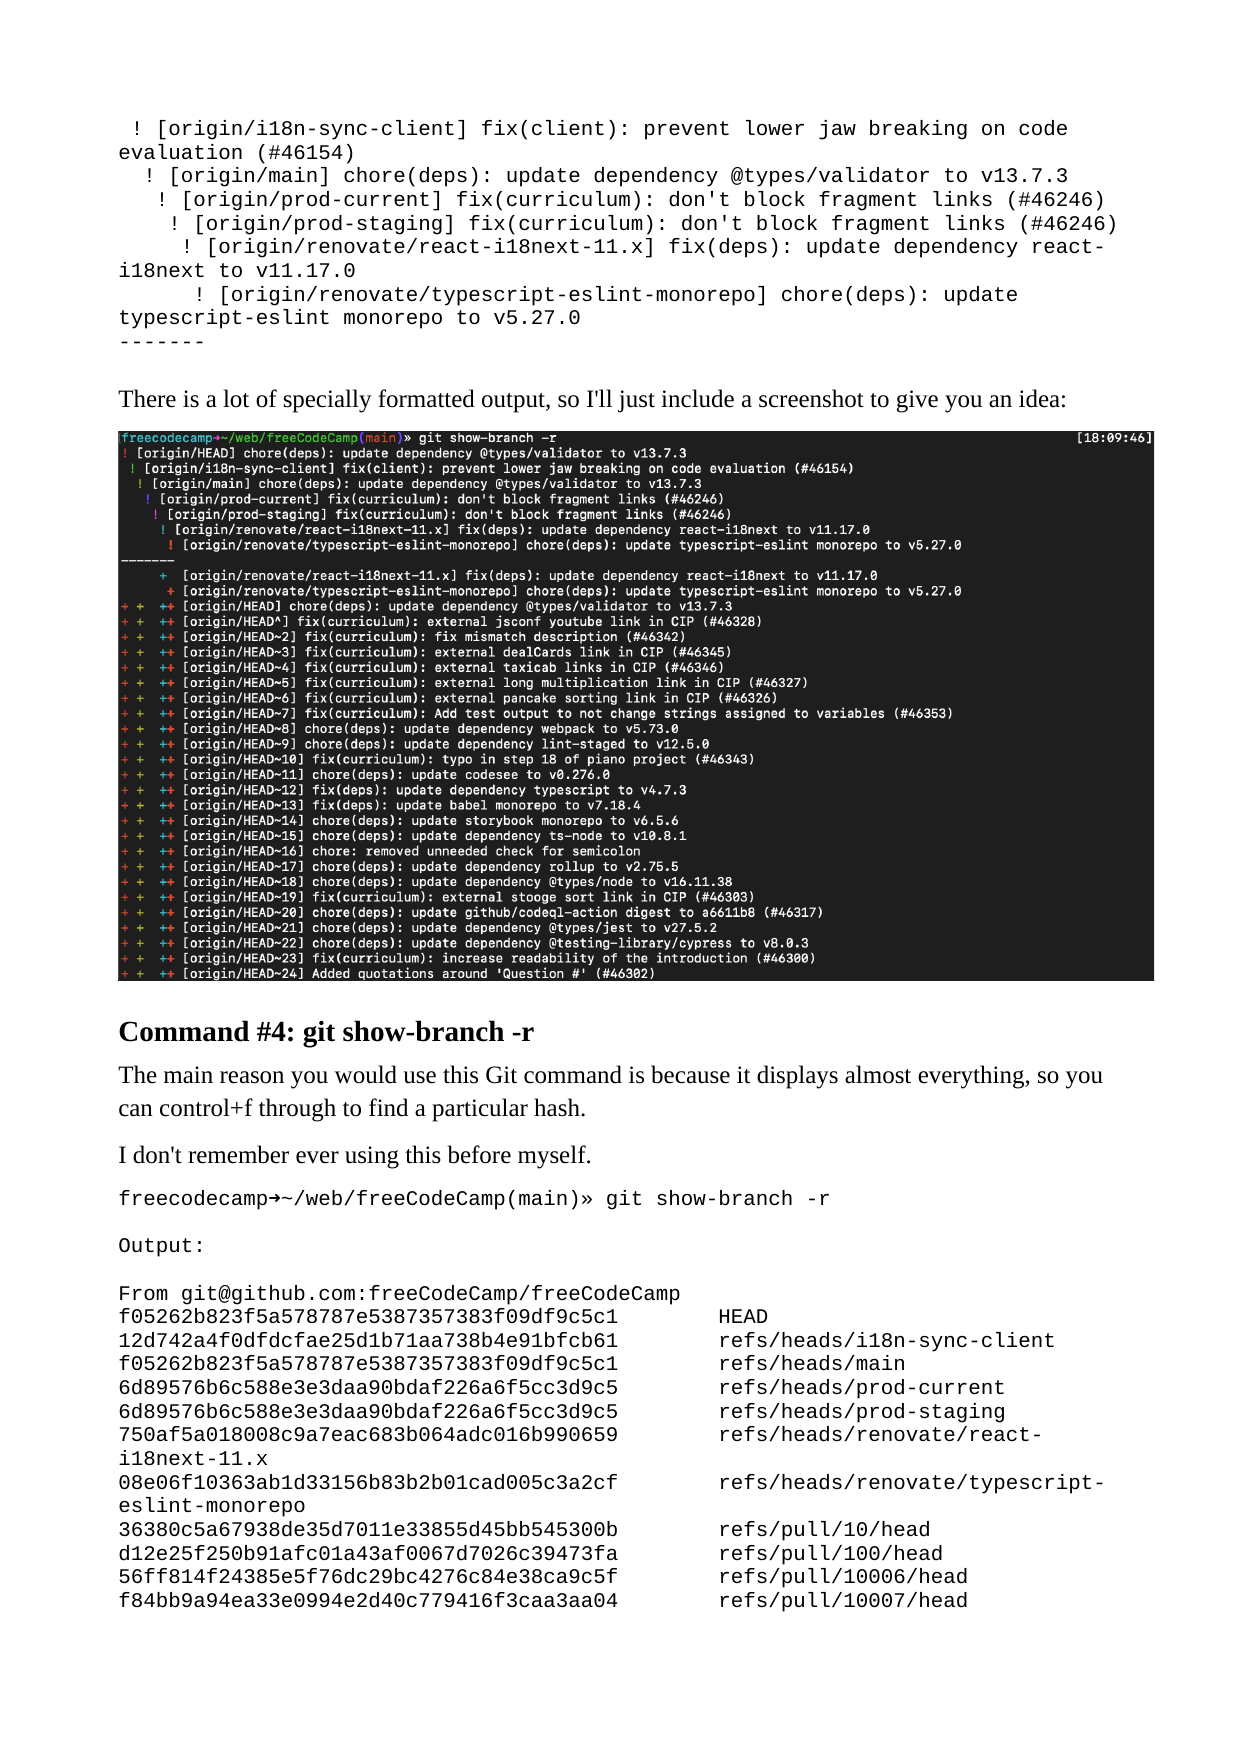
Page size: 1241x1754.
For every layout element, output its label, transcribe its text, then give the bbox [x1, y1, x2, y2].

text 6d89576b6c588e3e3daa90bdaf226a6f5cc3d9c5 refs/heads/prod-staging [118, 1401, 1122, 1424]
text 6d89576b6c588e3e3daa90bdaf226a6f5cc3d9c5 refs/heads/prod-current [118, 1377, 1122, 1401]
text f05262b823f5a578787e5387357383f09df9c5c1 refs/heads/main [118, 1353, 1122, 1377]
text f05262b823f5a578787e5387357383f09df9c5c1 HEAD [118, 1306, 1122, 1330]
text ! [origin/renovate/react-i18next-11.x] fix(deps): update dependency react-i18next to v11.17.0 [118, 236, 1122, 284]
picture [118, 431, 1155, 981]
text ! [origin/prod-current] fix(curriculum): don't block fragment links (#46246) [118, 189, 1122, 213]
text f84bb9a94ea33e0994e2d40c779416f3caa3aa04 refs/pull/10007/head [118, 1590, 1122, 1613]
text Output: [118, 1235, 1122, 1259]
text I don't remember ever using this before myself. [118, 1140, 1122, 1169]
text 08e06f10363ab1d33156b83b2b01cad005c3a2cf refs/heads/renovate/typescript-eslint-monorepo [118, 1472, 1122, 1519]
text 750af5a018008c9a7eac683b064adc016b990659 refs/heads/renovate/react-i18next-11.x [118, 1424, 1122, 1472]
text ! [origin/main] chore(deps): update dependency @types/validator to v13.7.3 [118, 165, 1122, 189]
text ------- [118, 331, 1122, 354]
text The main reason you would use this Git command is because it displays almost everything, so you can control+f through to find a particular hash. [118, 1060, 1122, 1121]
text 56ff814f24385e5f76dc29bc4276c84e38ca9c5f refs/pull/10006/head [118, 1566, 1122, 1590]
text ! [origin/prod-staging] fix(curriculum): don't block fragment links (#46246) [118, 213, 1122, 236]
text From git@github.com:freeCodeCamp/freeCodeCamp [118, 1282, 1122, 1306]
text 36380c5a67938de35d7011e33855d45bb545300b refs/pull/10/head [118, 1519, 1122, 1543]
subtitle Command #4: git show-branch -r [118, 1014, 1122, 1047]
text ! [origin/i18n-sync-client] fix(client): prevent lower jaw breaking on code evaluation (#46154) [118, 118, 1122, 165]
text freecodecamp➜~/web/freeCodeCamp(main)» git show-branch -r [118, 1188, 1122, 1212]
text ! [origin/renovate/typescript-eslint-monorepo] chore(deps): update typescript-eslint monorepo to v5.27.0 [118, 284, 1122, 331]
text There is a lot of specially formatted output, so I'll just include a screenshot to give you an idea: [118, 384, 1122, 413]
text d12e25f250b91afc01a43af0067d7026c39473fa refs/pull/100/head [118, 1543, 1122, 1566]
text 12d742a4f0dfdcfae25d1b71aa738b4e91bfcb61 refs/heads/i18n-sync-client [118, 1330, 1122, 1353]
